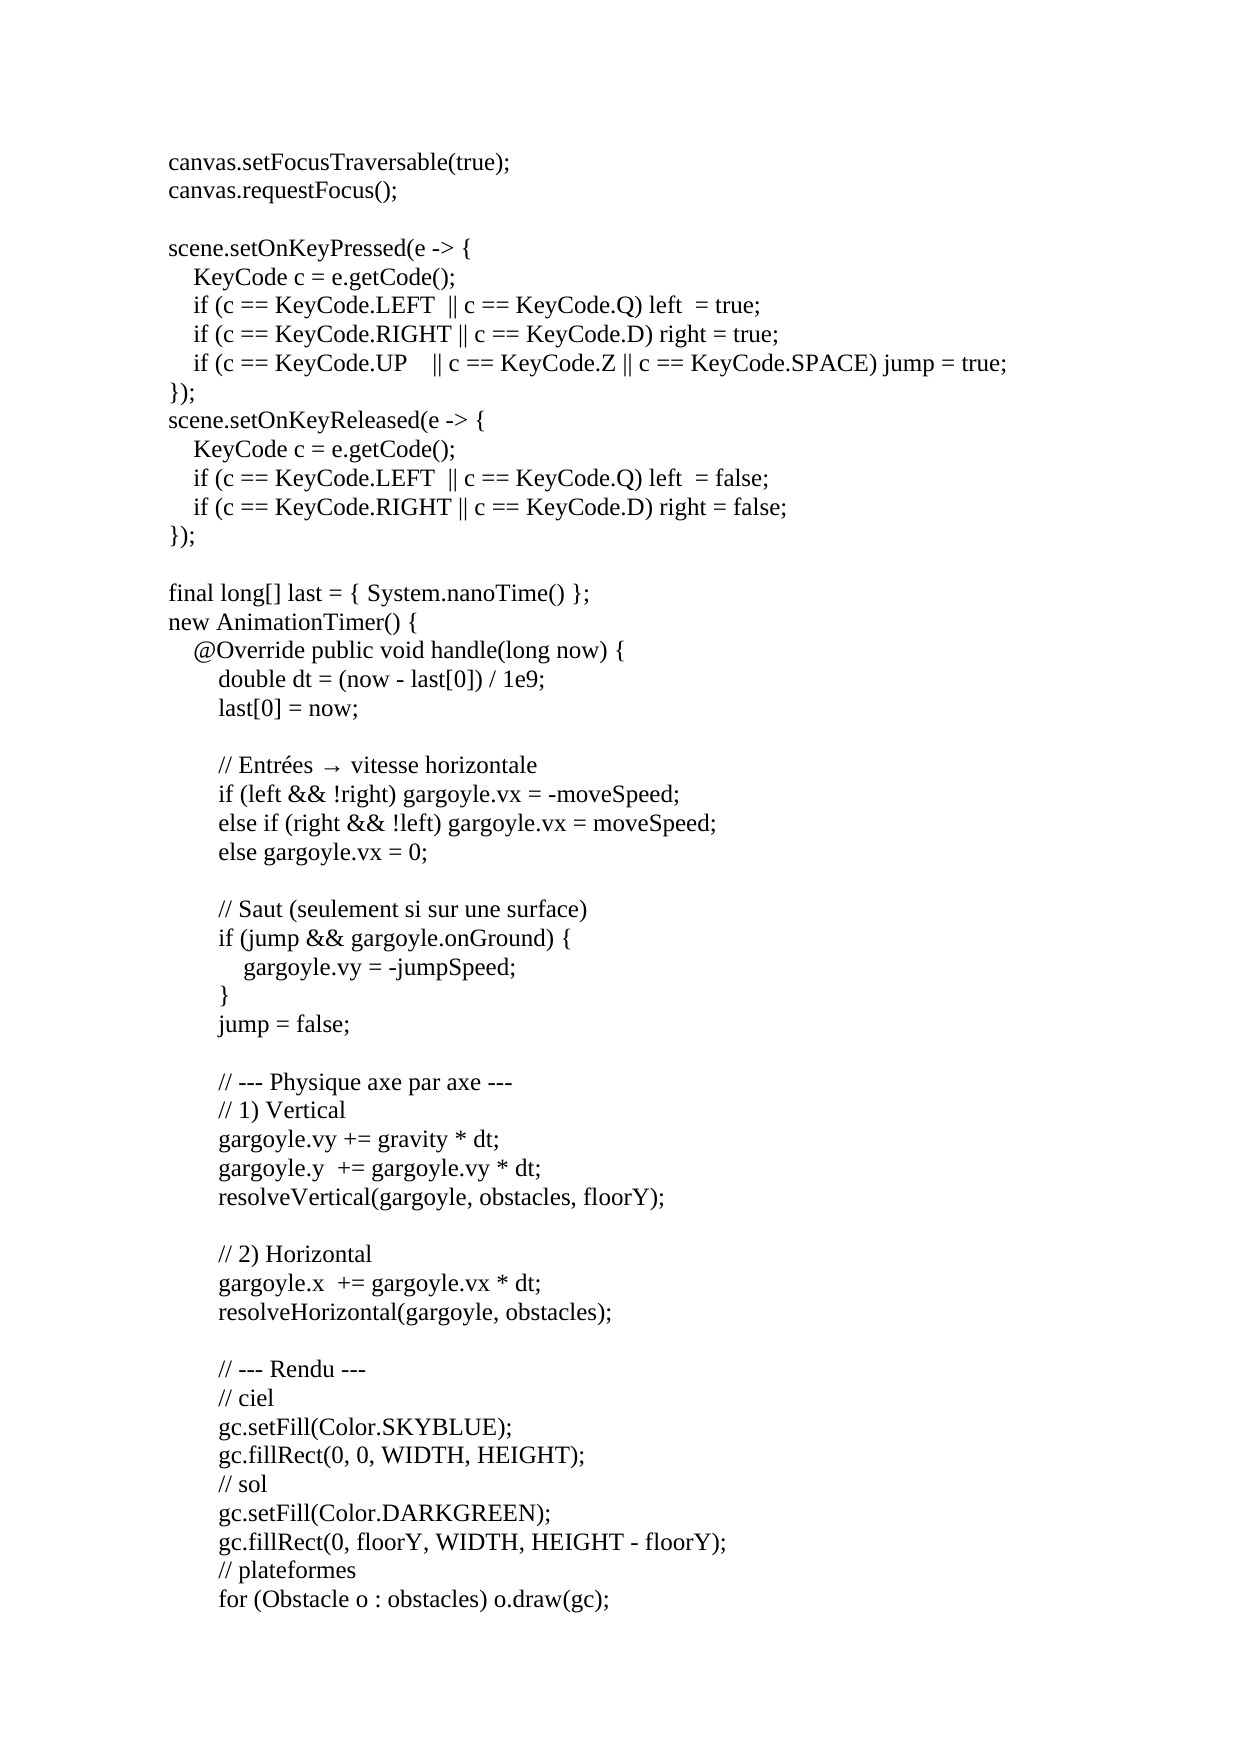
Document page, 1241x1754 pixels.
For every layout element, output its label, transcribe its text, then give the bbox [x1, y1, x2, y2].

text // --- Physique axe par axe --- [118, 1067, 1122, 1096]
text canvas.requestFocus(); [118, 176, 1122, 204]
text // plateformes [118, 1556, 1122, 1584]
text // Entrées → vitesse horizontale [118, 751, 1122, 779]
text KeyCode c = e.getCode(); [118, 434, 1122, 463]
text // --- Rendu --- [118, 1354, 1122, 1383]
text gc.setFill(Color.SKYBLUE); [118, 1412, 1122, 1441]
text gc.fillRect(0, floorY, WIDTH, HEIGHT - floorY); [118, 1527, 1122, 1556]
text resolveVertical(gargoyle, obstacles, floorY); [118, 1182, 1122, 1211]
text last[0] = now; [118, 693, 1122, 722]
text // ciel [118, 1383, 1122, 1412]
text gc.setFill(Color.DARKGREEN); [118, 1498, 1122, 1527]
text resolveHorizontal(gargoyle, obstacles); [118, 1297, 1122, 1326]
text // 1) Vertical [118, 1096, 1122, 1124]
text gargoyle.vy = -jumpSpeed; [118, 952, 1122, 981]
text gargoyle.x += gargoyle.vx * dt; [118, 1268, 1122, 1297]
text scene.setOnKeyReleased(e -> { [118, 406, 1122, 434]
text } [118, 981, 1122, 1009]
text KeyCode c = e.getCode(); [118, 262, 1122, 291]
text new AnimationTimer() { [118, 607, 1122, 636]
text if (jump && gargoyle.onGround) { [118, 923, 1122, 952]
text // Saut (seulement si sur une surface) [118, 894, 1122, 923]
text }); [118, 521, 1122, 549]
text }); [118, 377, 1122, 406]
text else if (right && !left) gargoyle.vx = moveSpeed; [118, 808, 1122, 837]
text @Override public void handle(long now) { [118, 636, 1122, 664]
text gc.fillRect(0, 0, WIDTH, HEIGHT); [118, 1441, 1122, 1469]
text // sol [118, 1469, 1122, 1498]
text else gargoyle.vx = 0; [118, 837, 1122, 866]
text if (c == KeyCode.LEFT || c == KeyCode.Q) left = false; [118, 463, 1122, 492]
text if (c == KeyCode.LEFT || c == KeyCode.Q) left = true; [118, 291, 1122, 319]
text scene.setOnKeyPressed(e -> { [118, 233, 1122, 262]
text if (left && !right) gargoyle.vx = -moveSpeed; [118, 779, 1122, 808]
text canvas.setFocusTraversable(true); [118, 147, 1122, 176]
text if (c == KeyCode.RIGHT || c == KeyCode.D) right = true; [118, 319, 1122, 348]
text for (Obstacle o : obstacles) o.draw(gc); [118, 1584, 1122, 1613]
text if (c == KeyCode.UP || c == KeyCode.Z || c == KeyCode.SPACE) jump = true; [118, 348, 1122, 377]
text // 2) Horizontal [118, 1239, 1122, 1268]
text final long[] last = { System.nanoTime() }; [118, 578, 1122, 607]
text jump = false; [118, 1009, 1122, 1038]
text gargoyle.vy += gravity * dt; [118, 1124, 1122, 1153]
text gargoyle.y += gargoyle.vy * dt; [118, 1153, 1122, 1182]
text if (c == KeyCode.RIGHT || c == KeyCode.D) right = false; [118, 492, 1122, 521]
text double dt = (now - last[0]) / 1e9; [118, 664, 1122, 693]
